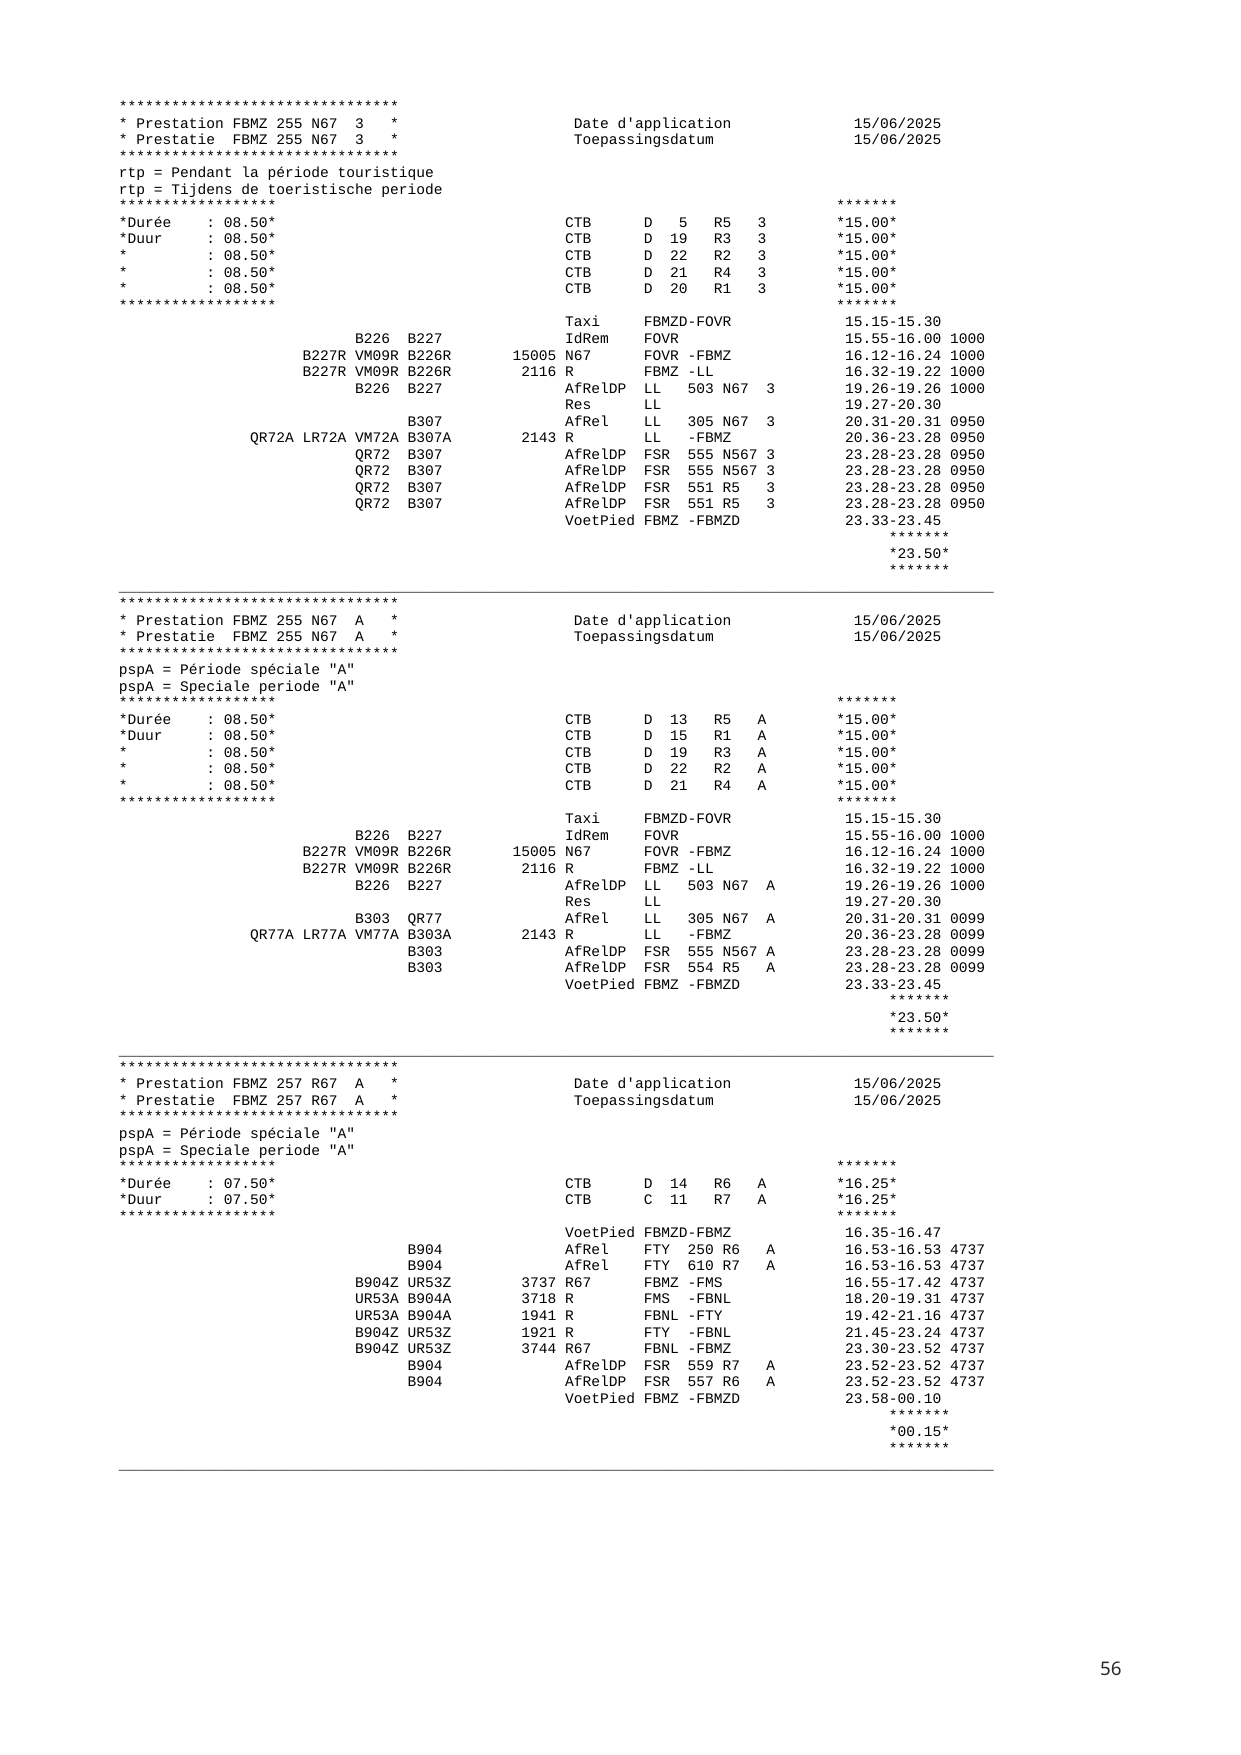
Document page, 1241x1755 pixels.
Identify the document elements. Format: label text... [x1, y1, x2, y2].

text ******************************** * Prestation FBMZ 257 R67 A * Date d'application 15/06/2025 * Prestatie FBMZ 257 R67 A * Toepassingsdatum 15/06/2025 ******************************** pspA = Période spéciale "A" pspA = Speciale periode "A" ****************** ******* *Durée : 07.50* CTB D 14 R6 A *16.25* *Duur : 07.50* CTB C 11 R7 A *16.25* ****************** ******* VoetPied FBMZD-FBMZ 16.35-16.47 B904 AfRel FTY 250 R6 A 16.53-16.53 4737 B904 AfRel FTY 610 R7 A 16.53-16.53 4737 B904Z UR53Z 3737 R67 FBMZ -FMS 16.55-17.42 4737 UR53A B904A 3718 R FMS -FBNL 18.20-19.31 4737 UR53A B904A 1941 R FBNL -FTY 19.42-21.16 4737 B904Z UR53Z 1921 R FTY -FBNL 21.45-23.24 4737 B904Z UR53Z 3744 R67 FBNL -FBMZ 23.30-23.52 4737 B904 AfRelDP FSR 559 R7 A 23.52-23.52 4737 B904 AfRelDP FSR 557 R6 A 23.52-23.52 4737 VoetPied FBMZ -FBMZD 23.58-00.10 ******* *00.15* ******* ____________________________________________________________________________________________________ [119, 1060, 1122, 1474]
text ******************************** * Prestation FBMZ 255 N67 3 * Date d'application 15/06/2025 * Prestatie FBMZ 255 N67 3 * Toepassingsdatum 15/06/2025 ******************************** rtp = Pendant la période touristique rtp = Tijdens de toeristische periode ****************** ******* *Durée : 08.50* CTB D 5 R5 3 *15.00* *Duur : 08.50* CTB D 19 R3 3 *15.00* * : 08.50* CTB D 22 R2 3 *15.00* * : 08.50* CTB D 21 R4 3 *15.00* * : 08.50* CTB D 20 R1 3 *15.00* ****************** ******* Taxi FBMZD-FOVR 15.15-15.30 B226 B227 IdRem FOVR 15.55-16.00 1000 B227R VM09R B226R 15005 N67 FOVR -FBMZ 16.12-16.24 1000 B227R VM09R B226R 2116 R FBMZ -LL 16.32-19.22 1000 B226 B227 AfRelDP LL 503 N67 3 19.26-19.26 1000 Res LL 19.27-20.30 B307 AfRel LL 305 N67 3 20.31-20.31 0950 QR72A LR72A VM72A B307A 2143 R LL -FBMZ 20.36-23.28 0950 QR72 B307 AfRelDP FSR 555 N567 3 23.28-23.28 0950 QR72 B307 AfRelDP FSR 555 N567 3 23.28-23.28 0950 QR72 B307 AfRelDP FSR 551 R5 3 23.28-23.28 0950 QR72 B307 AfRelDP FSR 551 R5 3 23.28-23.28 0950 VoetPied FBMZ -FBMZD 23.33-23.45 ******* *23.50* ******* ____________________________________________________________________________________________________ [119, 99, 1122, 596]
text ******************************** * Prestation FBMZ 255 N67 A * Date d'application 15/06/2025 * Prestatie FBMZ 255 N67 A * Toepassingsdatum 15/06/2025 ******************************** pspA = Période spéciale "A" pspA = Speciale periode "A" ****************** ******* *Durée : 08.50* CTB D 13 R5 A *15.00* *Duur : 08.50* CTB D 15 R1 A *15.00* * : 08.50* CTB D 19 R3 A *15.00* * : 08.50* CTB D 22 R2 A *15.00* * : 08.50* CTB D 21 R4 A *15.00* ****************** ******* Taxi FBMZD-FOVR 15.15-15.30 B226 B227 IdRem FOVR 15.55-16.00 1000 B227R VM09R B226R 15005 N67 FOVR -FBMZ 16.12-16.24 1000 B227R VM09R B226R 2116 R FBMZ -LL 16.32-19.22 1000 B226 B227 AfRelDP LL 503 N67 A 19.26-19.26 1000 Res LL 19.27-20.30 B303 QR77 AfRel LL 305 N67 A 20.31-20.31 0099 QR77A LR77A VM77A B303A 2143 R LL -FBMZ 20.36-23.28 0099 B303 AfRelDP FSR 555 N567 A 23.28-23.28 0099 B303 AfRelDP FSR 554 R5 A 23.28-23.28 0099 VoetPied FBMZ -FBMZD 23.33-23.45 ******* *23.50* ******* ____________________________________________________________________________________________________ [119, 596, 1122, 1060]
